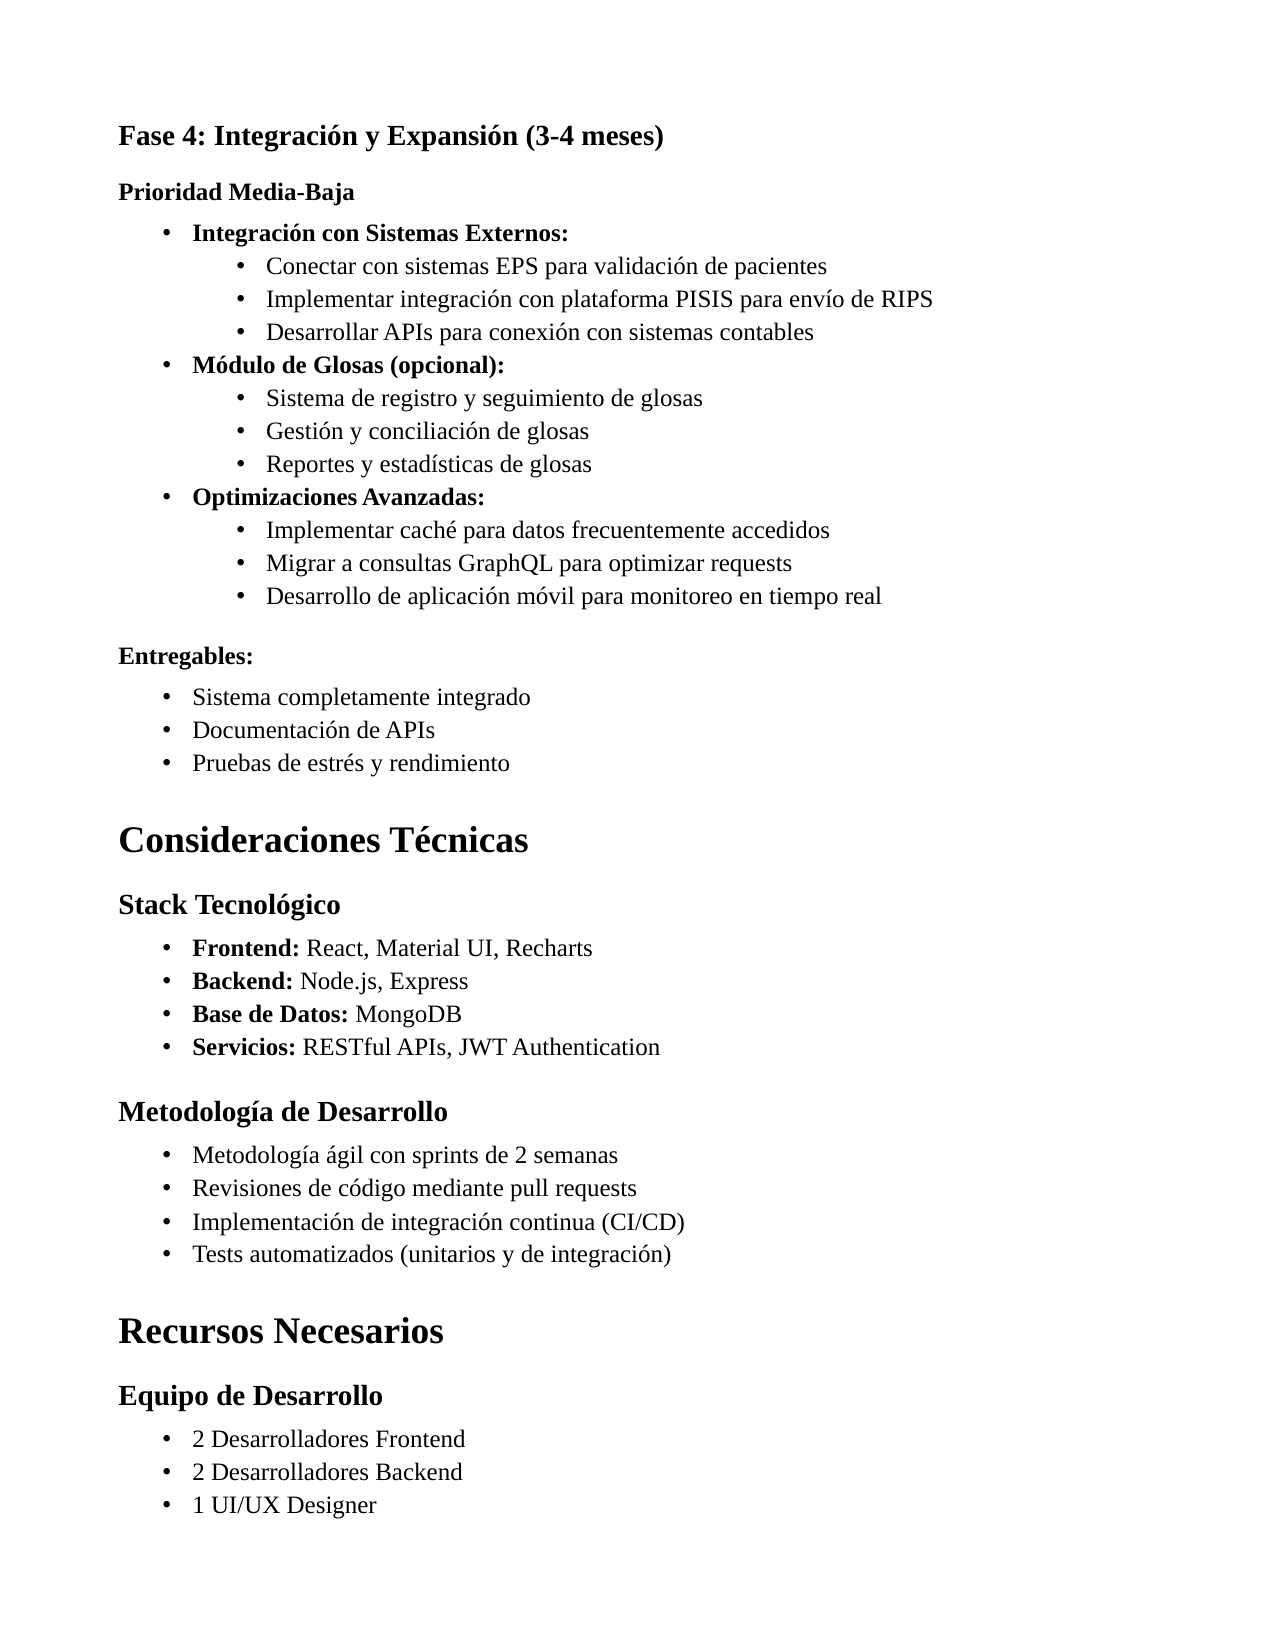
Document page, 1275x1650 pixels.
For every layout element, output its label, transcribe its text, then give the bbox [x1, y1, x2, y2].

list Desarrollo de aplicación móvil para monitoreo en tiempo real [236, 581, 1157, 610]
list Integración con Sistemas Externos: [162, 218, 1157, 247]
list Documentación de APIs [162, 716, 1157, 744]
list Desarrollar APIs para conexión con sistemas contables [236, 317, 1157, 346]
list Módulo de Glosas (opcional): [162, 350, 1157, 379]
subtitle Fase 4: Integración y Expansión (3-4 meses) [118, 118, 1157, 152]
list Gestión y conciliación de glosas [236, 416, 1157, 445]
list Base de Datos: MongoDB [162, 999, 1157, 1028]
list Reportes y estadísticas de glosas [236, 449, 1157, 478]
list 2 Desarrolladores Frontend [162, 1424, 1157, 1453]
list Backend: Node.js, Express [162, 966, 1157, 995]
list Implementar caché para datos frecuentemente accedidos [236, 515, 1157, 544]
list 2 Desarrolladores Backend [162, 1457, 1157, 1486]
list Pruebas de estrés y rendimiento [162, 748, 1157, 777]
list Implementación de integración continua (CI/CD) [162, 1207, 1157, 1235]
subtitle Recursos Necesarios [118, 1308, 1157, 1351]
list Revisiones de código mediante pull requests [162, 1173, 1157, 1202]
list Optimizaciones Avanzadas: [162, 482, 1157, 511]
list Frontend: React, Material UI, Recharts [162, 933, 1157, 962]
list 1 UI/UX Designer [162, 1490, 1157, 1519]
list Conectar con sistemas EPS para validación de pacientes [236, 251, 1157, 280]
list Metodología ágil con sprints de 2 semanas [162, 1141, 1157, 1169]
subtitle Consideraciones Técnicas [118, 817, 1157, 860]
subtitle Prioridad Media-Baja [118, 177, 1157, 205]
list Tests automatizados (unitarios y de integración) [162, 1239, 1157, 1268]
list Servicios: RESTful APIs, JWT Authentication [162, 1032, 1157, 1061]
subtitle Equipo de Desarrollo [118, 1378, 1157, 1412]
subtitle Stack Tecnológico [118, 887, 1157, 921]
subtitle Entregables: [118, 641, 1157, 670]
list Migrar a consultas GraphQL para optimizar requests [236, 548, 1157, 577]
list Sistema completamente integrado [162, 682, 1157, 711]
list Sistema de registro y seguimiento de glosas [236, 383, 1157, 412]
list Implementar integración con plataforma PISIS para envío de RIPS [236, 284, 1157, 313]
subtitle Metodología de Desarrollo [118, 1094, 1157, 1128]
